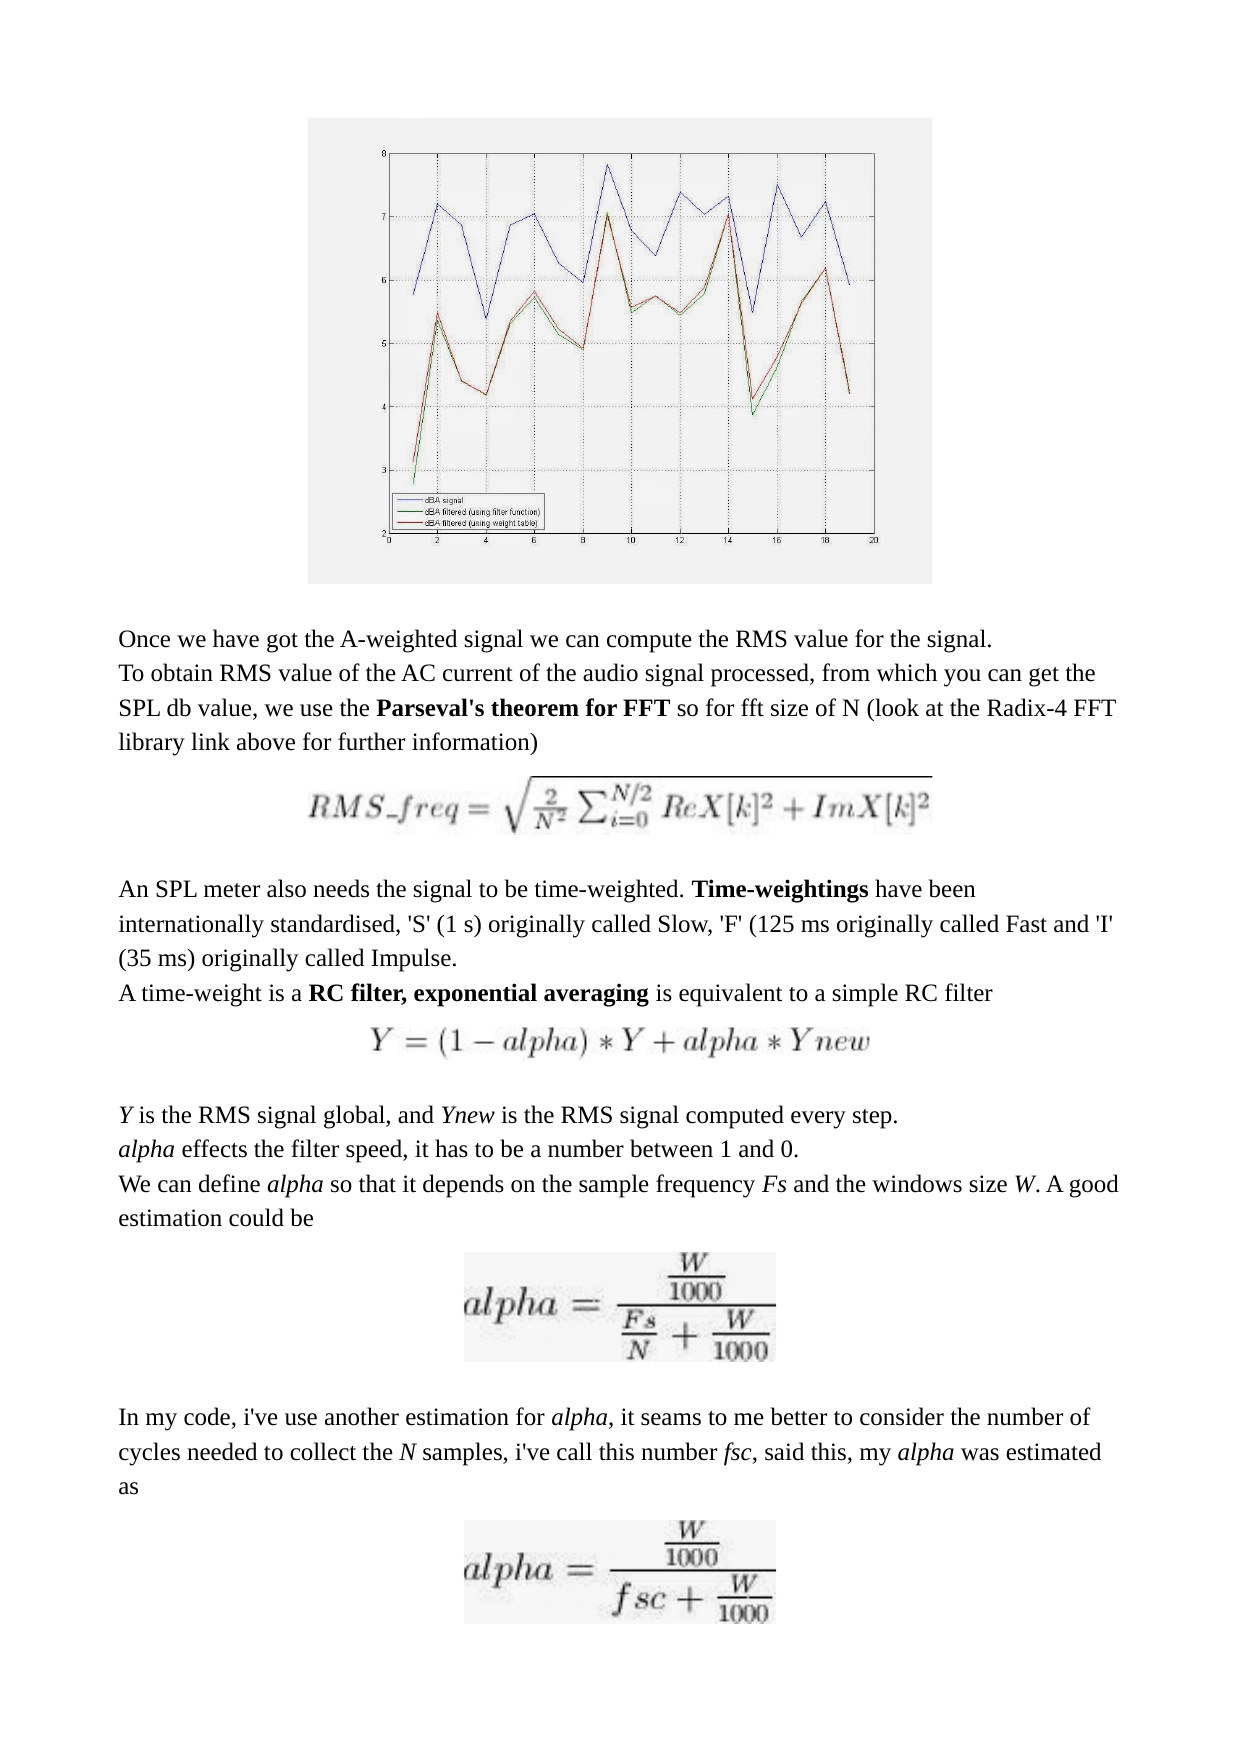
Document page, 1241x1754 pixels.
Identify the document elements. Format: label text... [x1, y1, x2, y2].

text An SPL meter also needs the signal to be time-weighted. Time-weightings have been internationally standardised, 'S' (1 s) originally called Slow, 'F' (125 ms originally called Fast and 'I' (35 ms) originally called Impulse. A time-weight is a RC filter, exponential averaging is equivalent to a simple RC filter [118, 840, 1122, 1007]
picture [307, 776, 933, 835]
picture [307, 118, 933, 584]
text Once we have got the A-weighted signal we can compute the RMS value for the signal. To obtain RMS value of the AC current of the audio signal processed, from which you can get the SPL db value, we use the Parseval's theorem for FFT so for fft size of N (look at the Radix-4 FFT library link above for further information) [118, 589, 1122, 756]
picture [463, 1520, 777, 1624]
text In my code, i've use another estimation for alpha, it seams to me better to consider the number of cycles needed to collect the N samples, i've call this number fsc, said this, my alpha was estimated as [118, 1368, 1122, 1500]
picture [370, 1027, 870, 1060]
picture [463, 1252, 777, 1362]
text Y is the RMS signal global, and Ynew is the RMS signal computed every step. alpha effects the filter speed, it has to be a number between 1 and 0. We can define alpha so that it depends on the sample frequency Fs and the windows size W. A good estimation could be [118, 1066, 1122, 1232]
